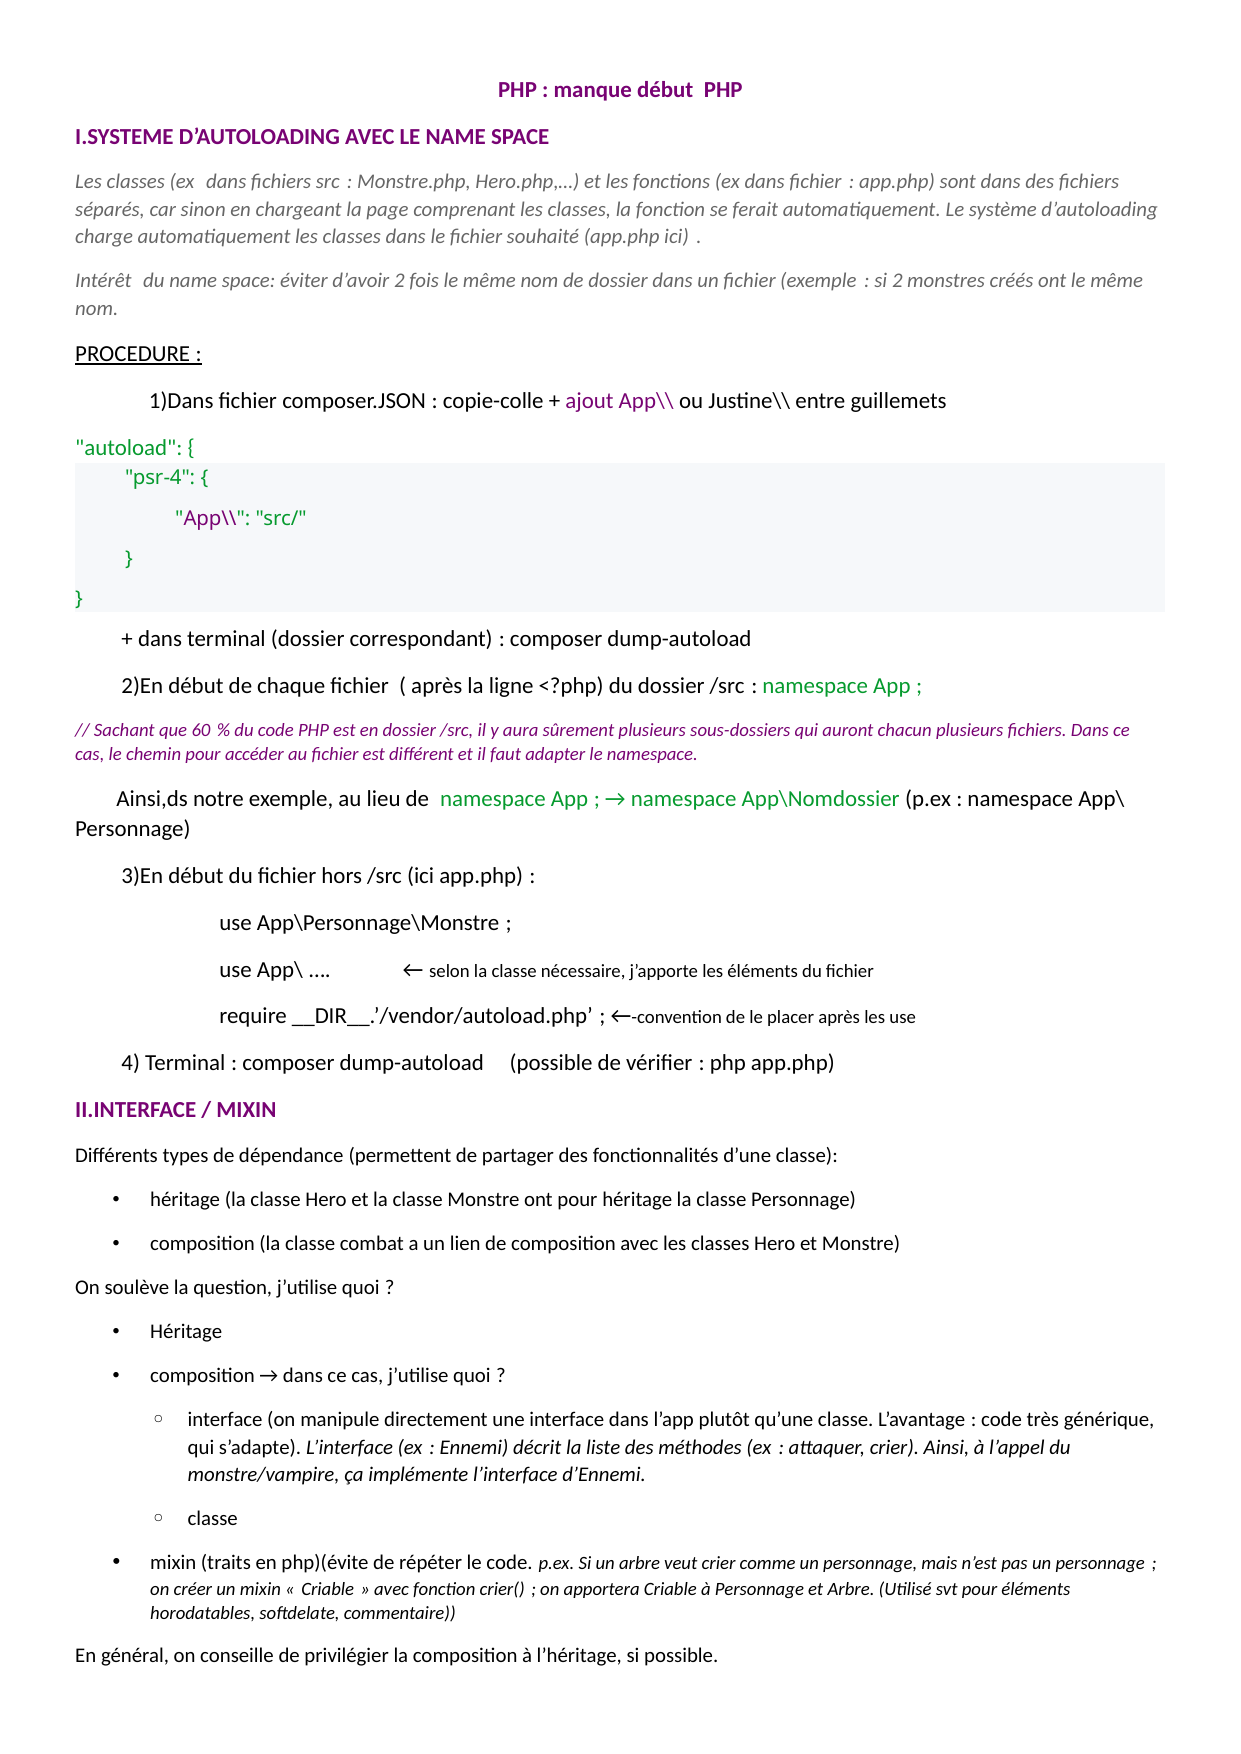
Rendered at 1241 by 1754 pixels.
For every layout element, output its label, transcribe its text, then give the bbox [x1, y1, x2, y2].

text } [75, 584, 1165, 612]
text // Sachant que 60 % du code PHP est en dossier /src, il y aura sûrement plusieurs sous-dossiers qui auront chacun plusieurs fichiers. Dans ce cas, le chemin pour accéder au fichier est différent et il faut adapter le namespace. [75, 718, 1165, 765]
text } [75, 544, 1165, 571]
text Les classes (ex dans fichiers src : Monstre.php, Hero.php,…) et les fonctions (ex dans fichier : app.php) sont dans des fichiers séparés, car sinon en chargeant la page comprenant les classes, la fonction se ferait automatiquement. Le système d’autoloading charge automatiquement les classes dans le fichier souhaité (app.php ici) . [75, 169, 1165, 249]
text "autoload": { [75, 433, 1165, 461]
list Héritage [112, 1318, 1165, 1344]
text use App\Personnage\Monstre ; [75, 908, 1165, 936]
text Ainsi,ds notre exemple, au lieu de namespace App ; → namespace App\Nomdossier (p.ex : namespace App\Personnage) [75, 784, 1165, 842]
list composition (la classe combat a un lien de composition avec les classes Hero et Monstre) [112, 1230, 1165, 1256]
text Intérêt du name space: éviter d’avoir 2 fois le même nom de dossier dans un fichier (exemple : si 2 monstres créés ont le même nom. [75, 268, 1165, 320]
text "App\\": "src/" [75, 503, 1165, 531]
text Différents types de dépendance (permettent de partager des fonctionnalités d’une classe): [75, 1142, 1165, 1168]
text use App\ …. ← selon la classe nécessaire, j’apporte les éléments du fichier [75, 955, 1165, 983]
list interface (on manipule directement une interface dans l’app plutôt qu’une classe. L’avantage : code très générique, qui s’adapte). L’interface (ex : Ennemi) décrit la liste des méthodes (ex : attaquer, crier). Ainsi, à l’appel du monstre/vampire, ça implémente l’interface d’Ennemi. [150, 1407, 1165, 1487]
text 1)Dans fichier composer.JSON : copie-colle + ajout App\\ ou Justine\\ entre guillemets [75, 386, 1165, 414]
list classe [150, 1505, 1165, 1531]
list mixin (traits en php)(évite de répéter le code. p.ex. Si un arbre veut crier comme un personnage, mais n’est pas un personnage ; on créer un mixin « Criable » avec fonction crier() ; on apportera Criable à Personnage et Arbre. (Utilisé svt pour éléments horodatables, softdelate, commentaire)) [112, 1549, 1165, 1624]
text PROCEDURE : [75, 339, 1165, 367]
text 3)En début du fichier hors /src (ici app.php) : [75, 861, 1165, 889]
text 4) Terminal : composer dump-autoload (possible de vérifier : php app.php) [75, 1048, 1165, 1076]
text I.SYSTEME D’AUTOLOADING AVEC LE NAME SPACE [75, 122, 1165, 150]
text PHP : manque début PHP [75, 75, 1165, 103]
text II.INTERFACE / MIXIN [75, 1095, 1165, 1123]
text + dans terminal (dossier correspondant) : composer dump-autoload [75, 624, 1165, 652]
text "psr-4": { [75, 463, 1165, 491]
text require __DIR__.’/vendor/autoload.php’ ; ←-convention de le placer après les use [75, 1002, 1165, 1029]
text 2)En début de chaque fichier ( après la ligne <?php) du dossier /src : namespace App ; [75, 671, 1165, 699]
text On soulève la question, j’utilise quoi ? [75, 1274, 1165, 1300]
list composition → dans ce cas, j’utilise quoi ? [112, 1362, 1165, 1388]
list héritage (la classe Hero et la classe Monstre ont pour héritage la classe Personnage) [112, 1186, 1165, 1212]
text En général, on conseille de privilégier la composition à l’héritage, si possible. [75, 1643, 1165, 1668]
